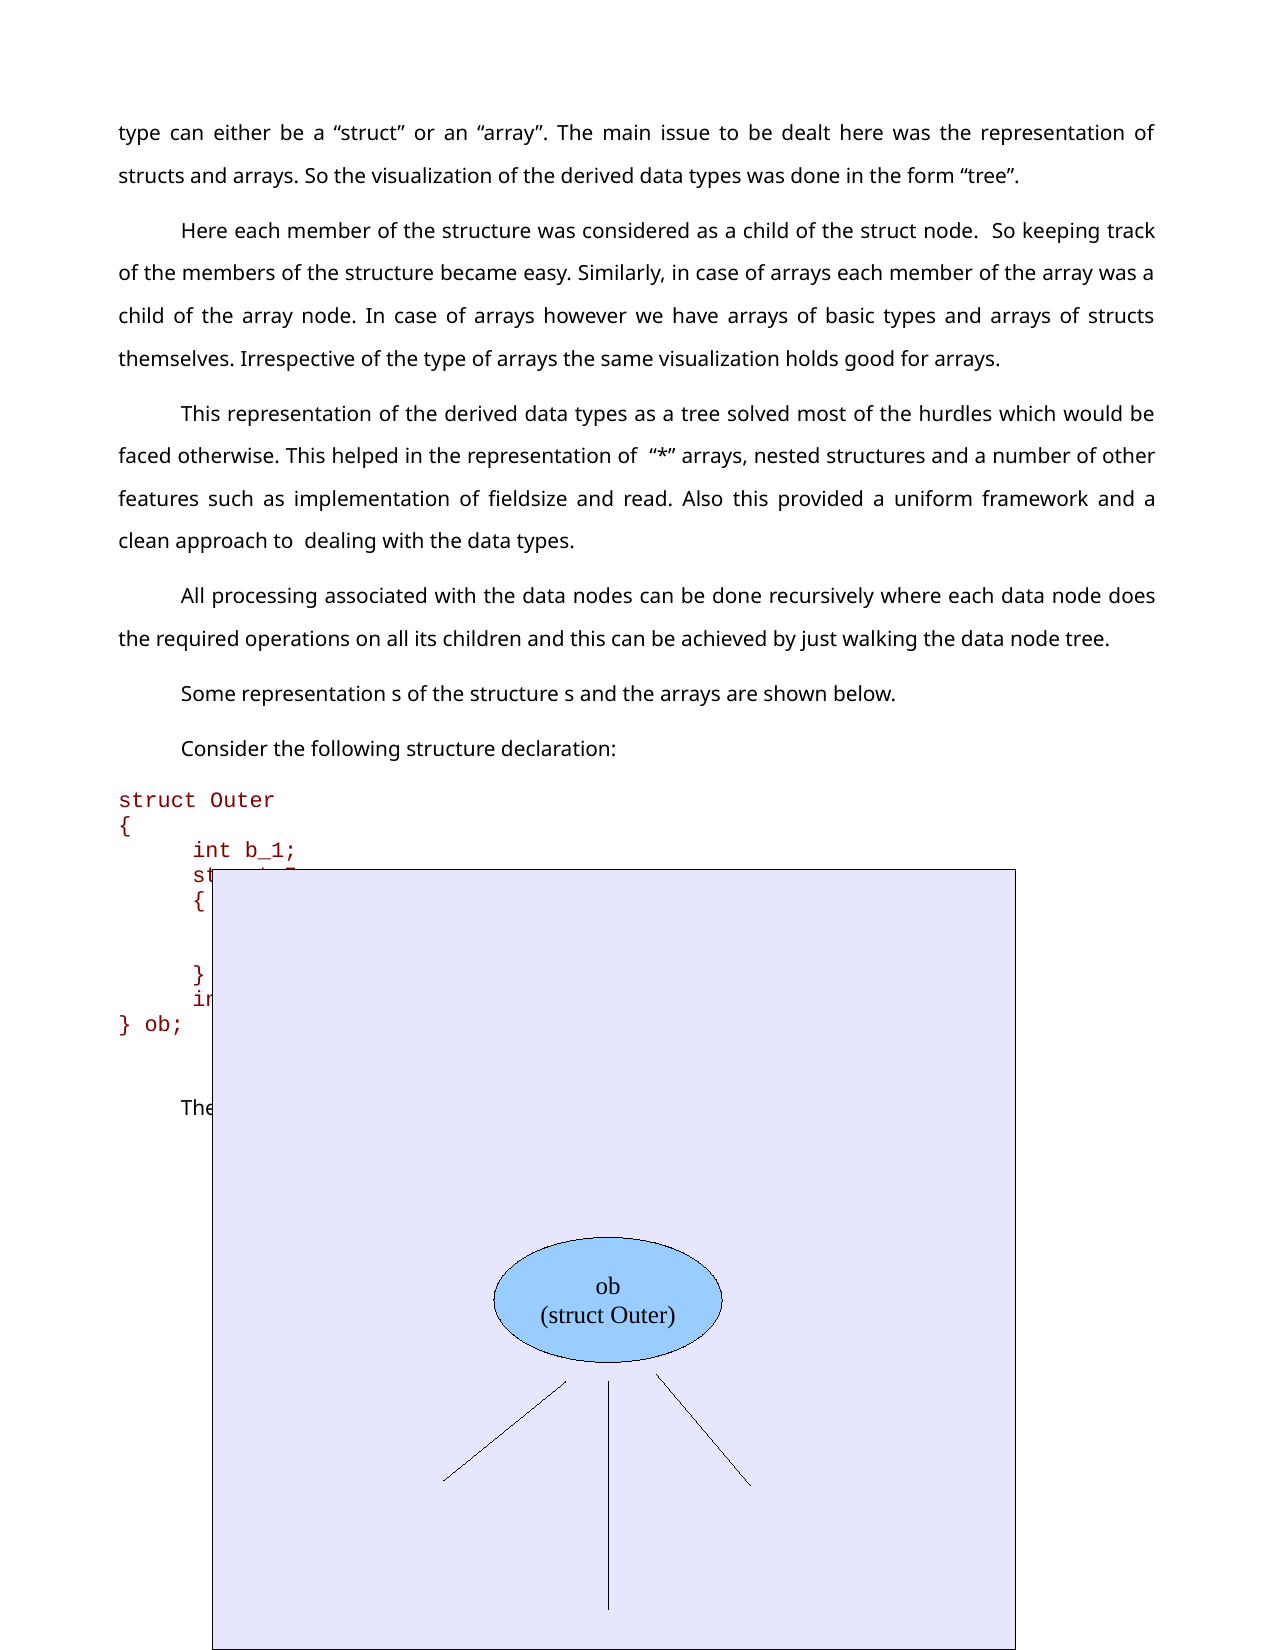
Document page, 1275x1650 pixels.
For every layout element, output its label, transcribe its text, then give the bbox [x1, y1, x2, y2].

text All processing associated with the data nodes can be done recursively where each data node does the required operations on all its children and this can be achieved by just walking the data node tree. [118, 582, 1157, 653]
text int c_3; [1016, 988, 1157, 1013]
text The representation of this structure is viewed as: [1016, 1093, 1157, 1121]
text The representation of this structure is viewed as: [118, 1093, 212, 1121]
text int b_1; [118, 839, 1157, 864]
text } inner_ob_2; [118, 963, 212, 988]
text byte i_2_1; [1016, 913, 1157, 938]
text type can either be a “struct” or an “array”. The main issue to be dealt here was the representation of structs and arrays. So the visualization of the derived data types was done in the form “tree”. [118, 118, 1157, 189]
text { [118, 814, 1157, 839]
text } ob; [118, 1013, 212, 1037]
text struct Outer [118, 789, 1157, 814]
text } inner_ob_2; [1016, 963, 1157, 988]
text byte i_2_1; [118, 913, 212, 938]
text byte i_2_2; [1016, 938, 1157, 963]
text Here each member of the structure was considered as a child of the struct node. So keeping track of the members of the structure became easy. Similarly, in case of arrays each member of the array was a child of the array node. In case of arrays however we have arrays of basic types and arrays of structs themselves. Irrespective of the type of arrays the same visualization holds good for arrays. [118, 216, 1157, 372]
text { [118, 889, 212, 913]
text [1016, 1013, 1157, 1037]
text Consider the following structure declaration: [118, 734, 1157, 763]
text [1016, 889, 1157, 913]
text Some representation s of the structure s and the arrays are shown below. [118, 679, 1157, 708]
text struct Inner [118, 864, 1157, 889]
text int c_3; [118, 988, 212, 1013]
text This representation of the derived data types as a tree solved most of the hurdles which would be faced otherwise. This helped in the representation of “*” arrays, nested structures and a number of other features such as implementation of fieldsize and read. Also this provided a uniform framework and a clean approach to dealing with the data types. [118, 399, 1157, 555]
text byte i_2_2; [118, 938, 212, 963]
